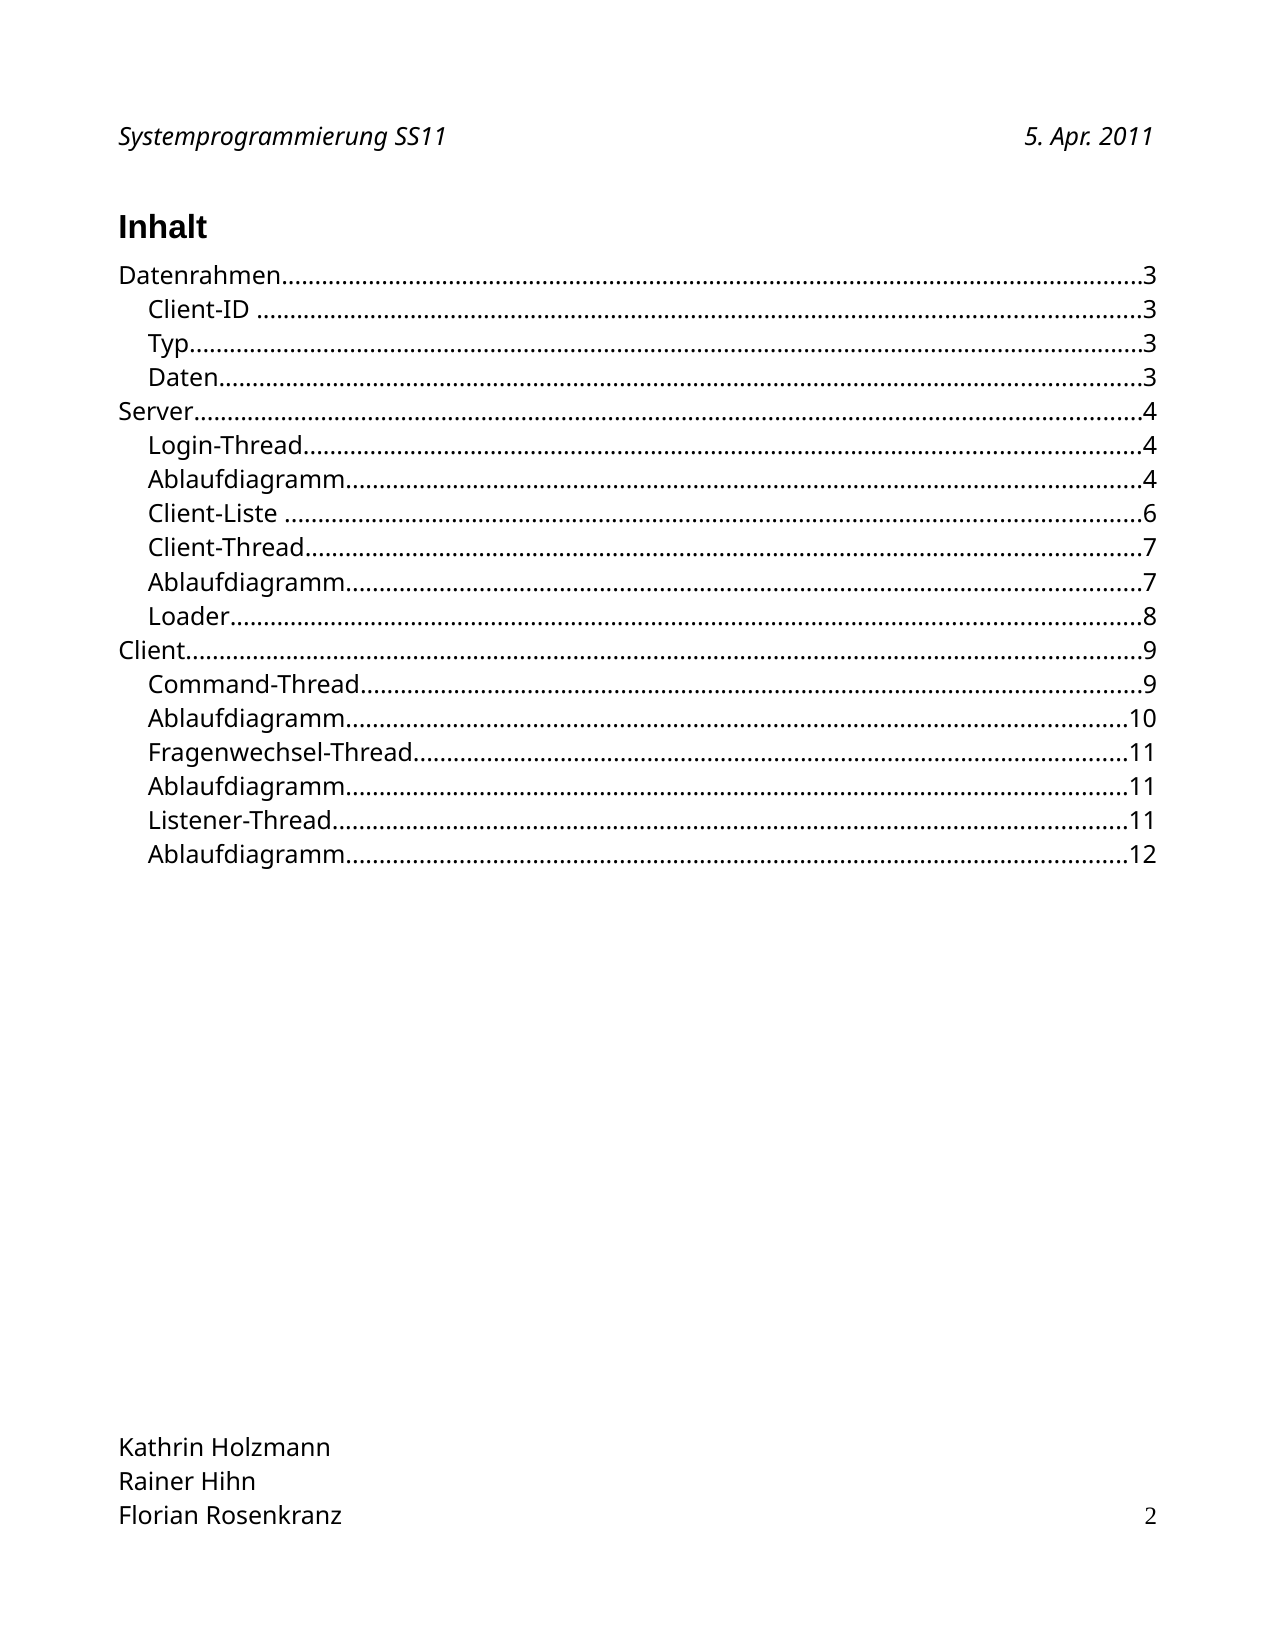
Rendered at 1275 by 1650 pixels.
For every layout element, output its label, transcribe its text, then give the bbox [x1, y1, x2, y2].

text Datenrahmen 3 [118, 258, 1157, 292]
text Ablaufdiagramm 10 [148, 700, 1157, 734]
text Ablaufdiagramm 4 [148, 462, 1157, 496]
subtitle Inhalt [118, 207, 1157, 245]
text Ablaufdiagramm 11 [148, 768, 1157, 803]
text Client-Thread 7 [148, 530, 1157, 564]
text Daten 3 [148, 360, 1157, 394]
text Loader 8 [148, 598, 1157, 632]
text Listener-Thread 11 [148, 803, 1157, 837]
text Client 9 [118, 632, 1157, 666]
text Typ 3 [148, 326, 1157, 360]
text Ablaufdiagramm 12 [148, 837, 1157, 871]
text Client-Liste 6 [148, 496, 1157, 530]
text Ablaufdiagramm 7 [148, 564, 1157, 598]
text Server 4 [118, 394, 1157, 428]
text Fragenwechsel-Thread 11 [148, 734, 1157, 768]
text Client-ID 3 [148, 292, 1157, 326]
text Command-Thread 9 [148, 666, 1157, 700]
text Login-Thread 4 [148, 428, 1157, 462]
